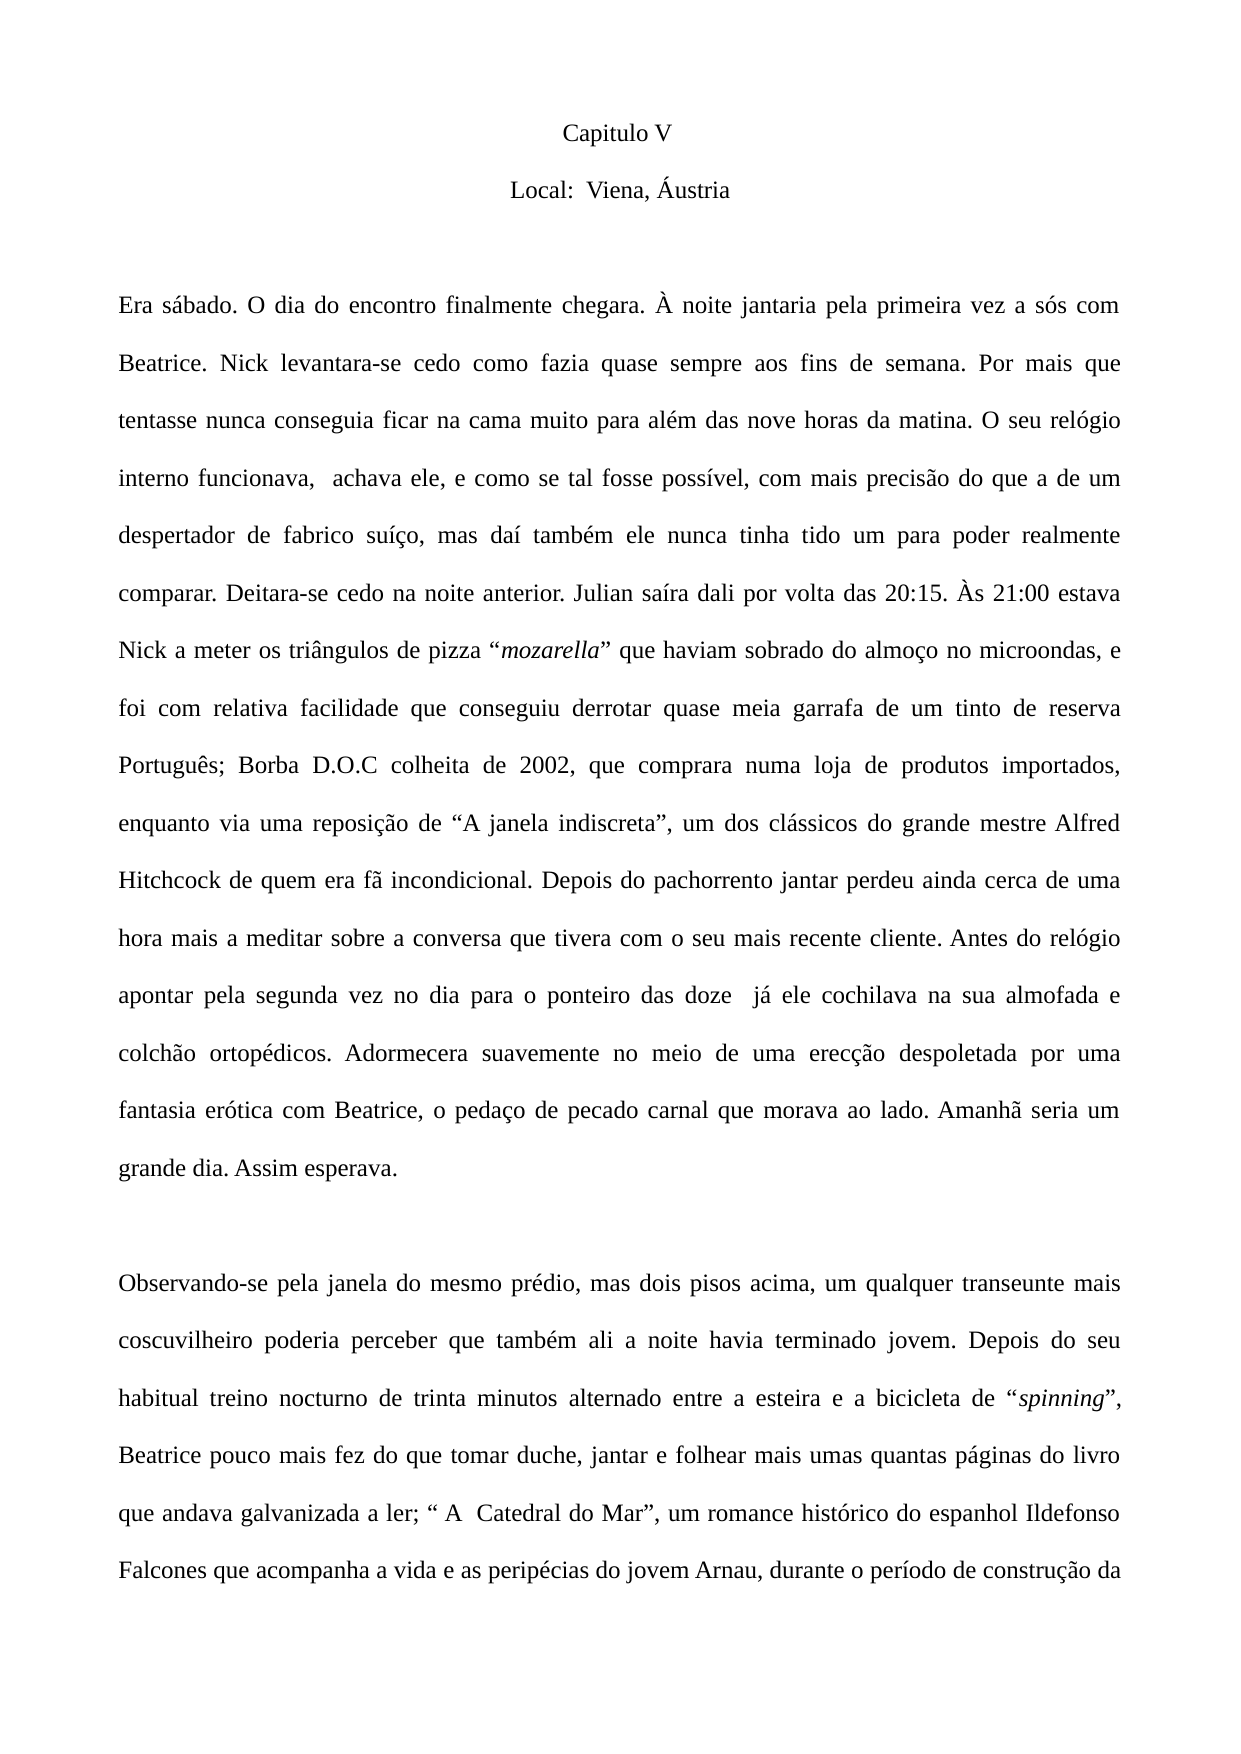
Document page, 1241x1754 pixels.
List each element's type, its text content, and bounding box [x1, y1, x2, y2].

text Capitulo V [118, 118, 1122, 147]
text Era sábado. O dia do encontro finalmente chegara. À noite jantaria pela primeira vez a sós com Beatrice. Nick levantara-se cedo como fazia quase sempre aos fins de semana. Por mais que tentasse nunca conseguia ficar na cama muito para além das nove horas da matina. O seu relógio interno funcionava, achava ele, e como se tal fosse possível, com mais precisão do que a de um despertador de fabrico suíço, mas daí também ele nunca tinha tido um para poder realmente comparar. Deitara-se cedo na noite anterior. Julian saíra dali por volta das 20:15. Às 21:00 estava Nick a meter os triângulos de pizza “mozarella” que haviam sobrado do almoço no microondas, e foi com relativa facilidade que conseguiu derrotar quase meia garrafa de um tinto de reserva Português; Borba D.O.C colheita de 2002, que comprara numa loja de produtos importados, enquanto via uma reposição de “A janela indiscreta”, um dos clássicos do grande mestre Alfred Hitchcock de quem era fã incondicional. Depois do pachorrento jantar perdeu ainda cerca de uma hora mais a meditar sobre a conversa que tivera com o seu mais recente cliente. Antes do relógio apontar pela segunda vez no dia para o ponteiro das doze já ele cochilava na sua almofada e colchão ortopédicos. Adormecera suavemente no meio de uma erecção despoletada por uma fantasia erótica com Beatrice, o pedaço de pecado carnal que morava ao lado. Amanhã seria um grande dia. Assim esperava. [118, 291, 1122, 1182]
text Local: Viena, Áustria [118, 176, 1122, 204]
text Observando-se pela janela do mesmo prédio, mas dois pisos acima, um qualquer transeunte mais coscuvilheiro poderia perceber que também ali a noite havia terminado jovem. Depois do seu habitual treino nocturno de trinta minutos alternado entre a esteira e a bicicleta de “spinning”, Beatrice pouco mais fez do que tomar duche, jantar e folhear mais umas quantas páginas do livro que andava galvanizada a ler; “ A Catedral do Mar”, um romance histórico do espanhol Ildefonso Falcones que acompanha a vida e as peripécias do jovem Arnau, durante o período de construção da [118, 1268, 1122, 1584]
